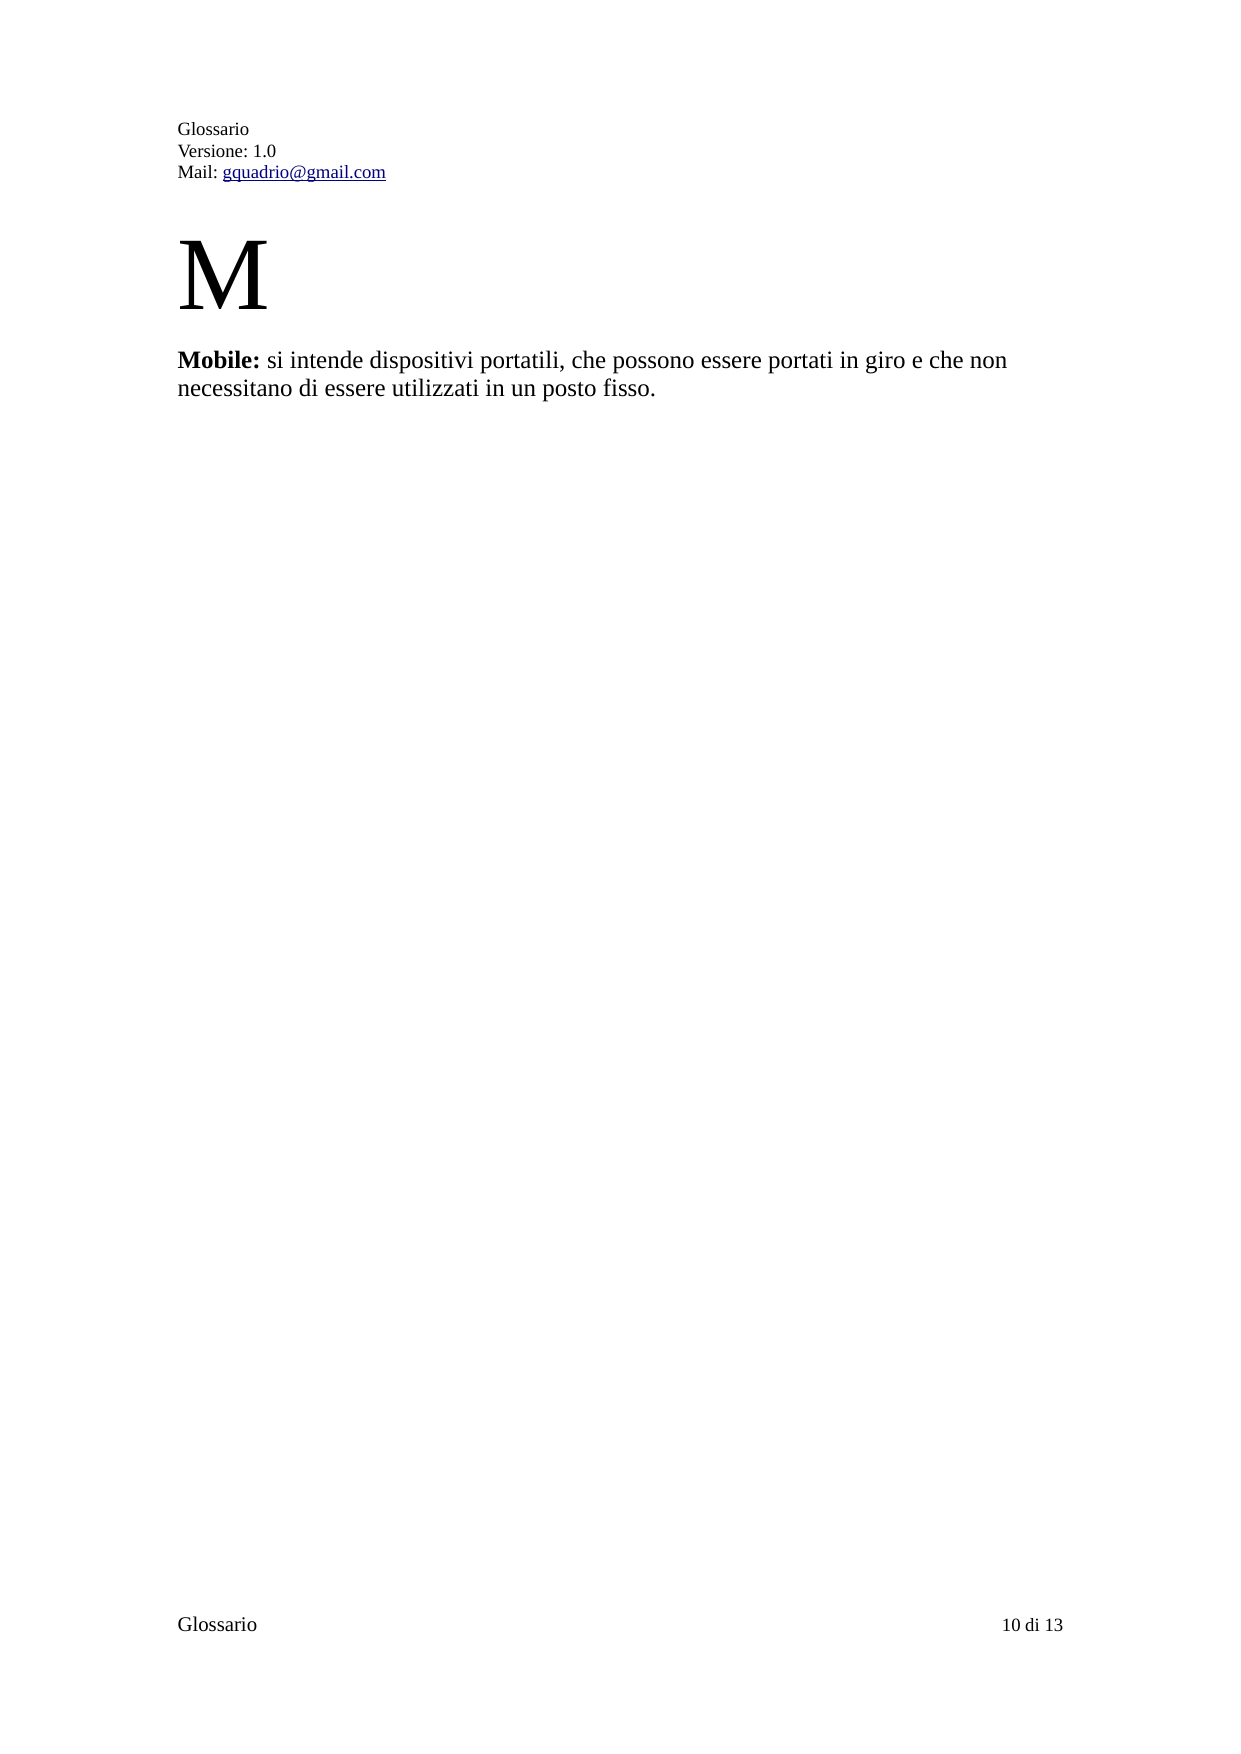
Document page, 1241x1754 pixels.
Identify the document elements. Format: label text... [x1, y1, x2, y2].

text M [177, 212, 1063, 332]
text Mobile: si intende dispositivi portatili, che possono essere portati in giro e che non necessitano di essere utilizzati in un posto fisso. [177, 345, 1063, 402]
